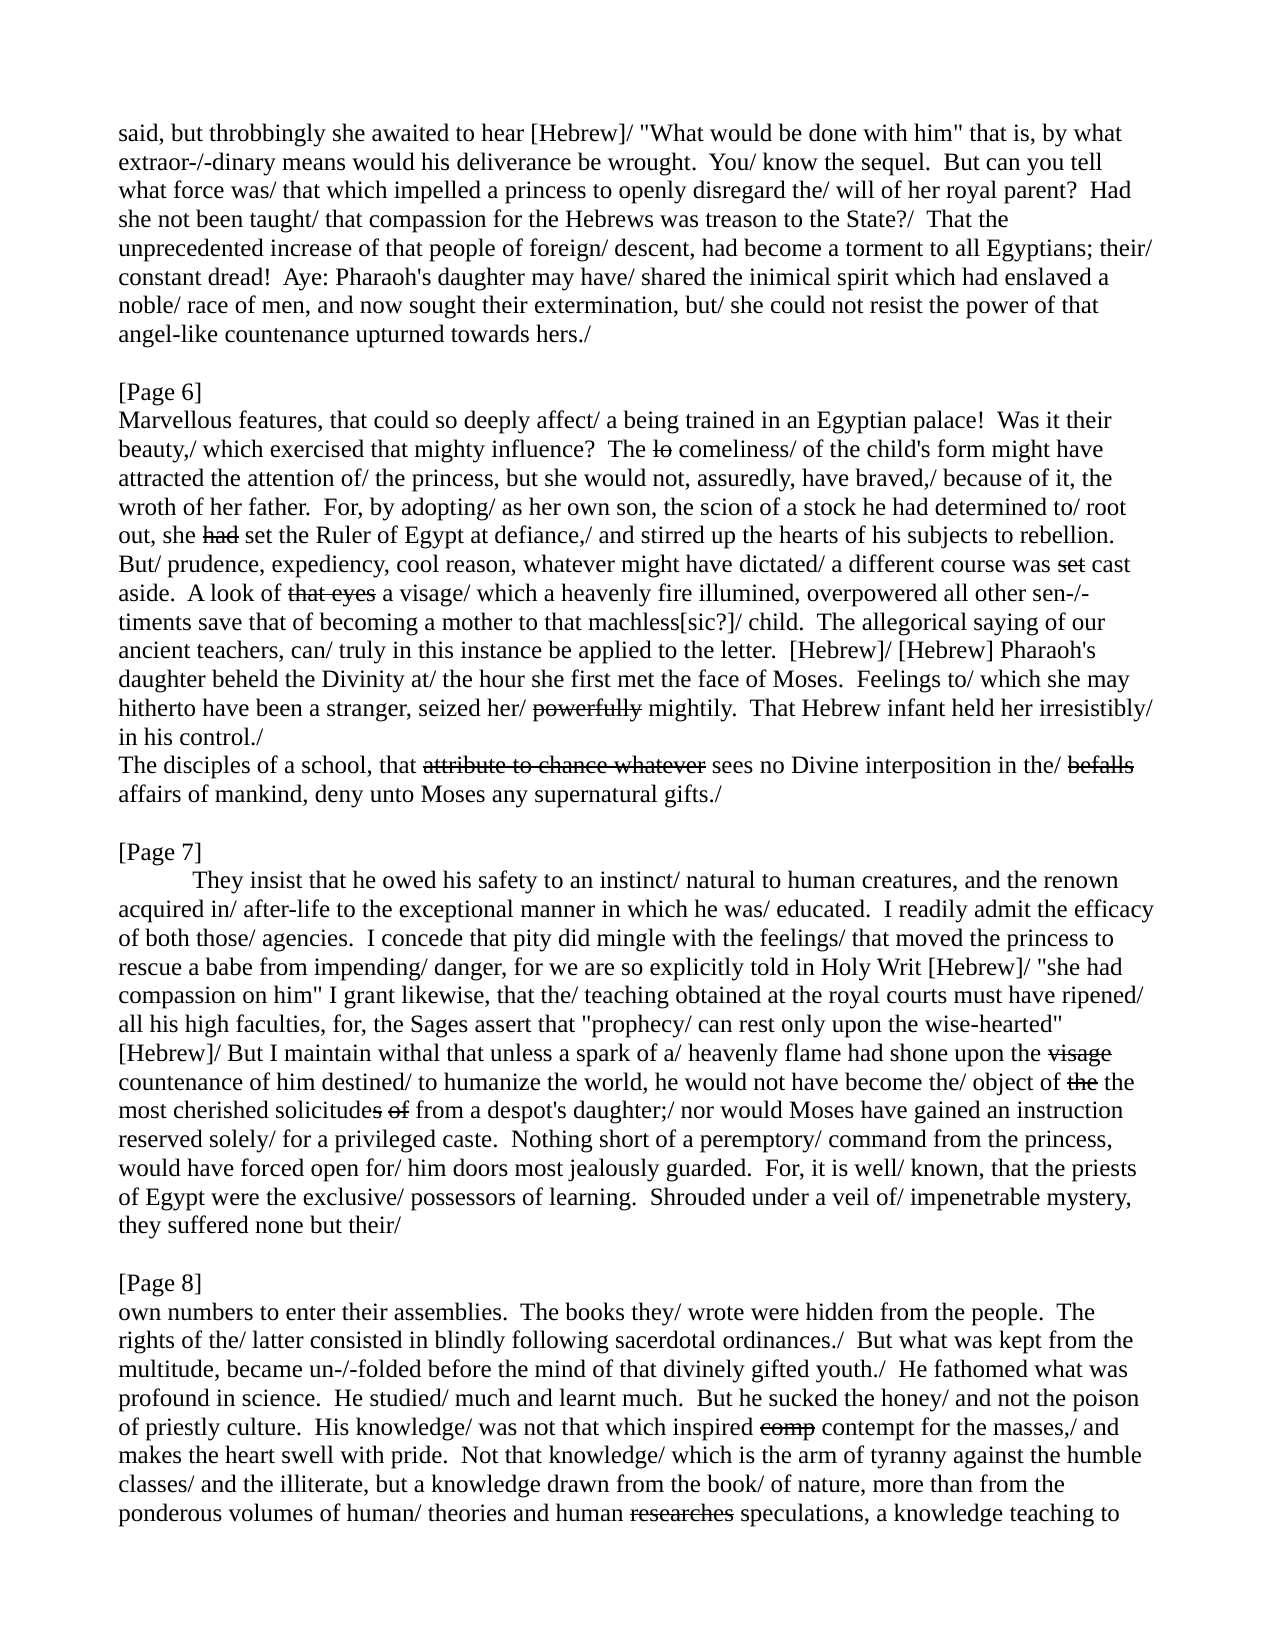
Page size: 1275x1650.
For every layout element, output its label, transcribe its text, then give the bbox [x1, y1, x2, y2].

text The disciples of a school, that attribute to chance whatever sees no Divine interposition in the/ befalls affairs of mankind, deny unto Moses any supernatural gifts./ [118, 751, 1157, 808]
text [Page 6] [118, 377, 1157, 406]
text They insist that he owed his safety to an instinct/ natural to human creatures, and the renown acquired in/ after-life to the exceptional manner in which he was/ educated. I readily admit the efficacy of both those/ agencies. I concede that pity did mingle with the feelings/ that moved the princess to rescue a babe from impending/ danger, for we are so explicitly told in Holy Writ [Hebrew]/ "she had compassion on him" I grant likewise, that the/ teaching obtained at the royal courts must have ripened/ all his high faculties, for, the Sages assert that "prophecy/ can rest only upon the wise-hearted" [Hebrew]/ But I maintain withal that unless a spark of a/ heavenly flame had shone upon the visage countenance of him destined/ to humanize the world, he would not have become the/ object of the the most cherished solicitudes of from a despot's daughter;/ nor would Moses have gained an instruction reserved solely/ for a privileged caste. Nothing short of a peremptory/ command from the princess, would have forced open for/ him doors most jealously guarded. For, it is well/ known, that the priests of Egypt were the exclusive/ possessors of learning. Shrouded under a veil of/ impenetrable mystery, they suffered none but their/ [118, 866, 1157, 1239]
text [Page 8] [118, 1268, 1157, 1297]
text Marvellous features, that could so deeply affect/ a being trained in an Egyptian palace! Was it their beauty,/ which exercised that mighty influence? The lo comeliness/ of the child's form might have attracted the attention of/ the princess, but she would not, assuredly, have braved,/ because of it, the wroth of her father. For, by adopting/ as her own son, the scion of a stock he had determined to/ root out, she had set the Ruler of Egypt at defiance,/ and stirred up the hearts of his subjects to rebellion. But/ prudence, expediency, cool reason, whatever might have dictated/ a different course was set cast aside. A look of that eyes a visage/ which a heavenly fire illumined, overpowered all other sen-/-timents save that of becoming a mother to that machless[sic?]/ child. The allegorical saying of our ancient teachers, can/ truly in this instance be applied to the letter. [Hebrew]/ [Hebrew] Pharaoh's daughter beheld the Divinity at/ the hour she first met the face of Moses. Feelings to/ which she may hitherto have been a stranger, seized her/ powerfully mightily. That Hebrew infant held her irresistibly/ in his control./ [118, 406, 1157, 751]
text own numbers to enter their assemblies. The books they/ wrote were hidden from the people. The rights of the/ latter consisted in blindly following sacerdotal ordinances./ But what was kept from the multitude, became un-/-folded before the mind of that divinely gifted youth./ He fathomed what was profound in science. He studied/ much and learnt much. But he sucked the honey/ and not the poison of priestly culture. His knowledge/ was not that which inspired comp contempt for the masses,/ and makes the heart swell with pride. Not that knowledge/ which is the arm of tyranny against the humble classes/ and the illiterate, but a knowledge drawn from the book/ of nature, more than from the ponderous volumes of human/ theories and human researches speculations, a knowledge teaching to [118, 1297, 1157, 1527]
text [Page 7] [118, 837, 1157, 866]
text said, but throbbingly she awaited to hear [Hebrew]/ "What would be done with him" that is, by what extraor-/-dinary means would his deliverance be wrought. You/ know the sequel. But can you tell what force was/ that which impelled a princess to openly disregard the/ will of her royal parent? Had she not been taught/ that compassion for the Hebrews was treason to the State?/ That the unprecedented increase of that people of foreign/ descent, had become a torment to all Egyptians; their/ constant dread! Aye: Pharaoh's daughter may have/ shared the inimical spirit which had enslaved a noble/ race of men, and now sought their extermination, but/ she could not resist the power of that angel-like countenance upturned towards hers./ [118, 118, 1157, 348]
